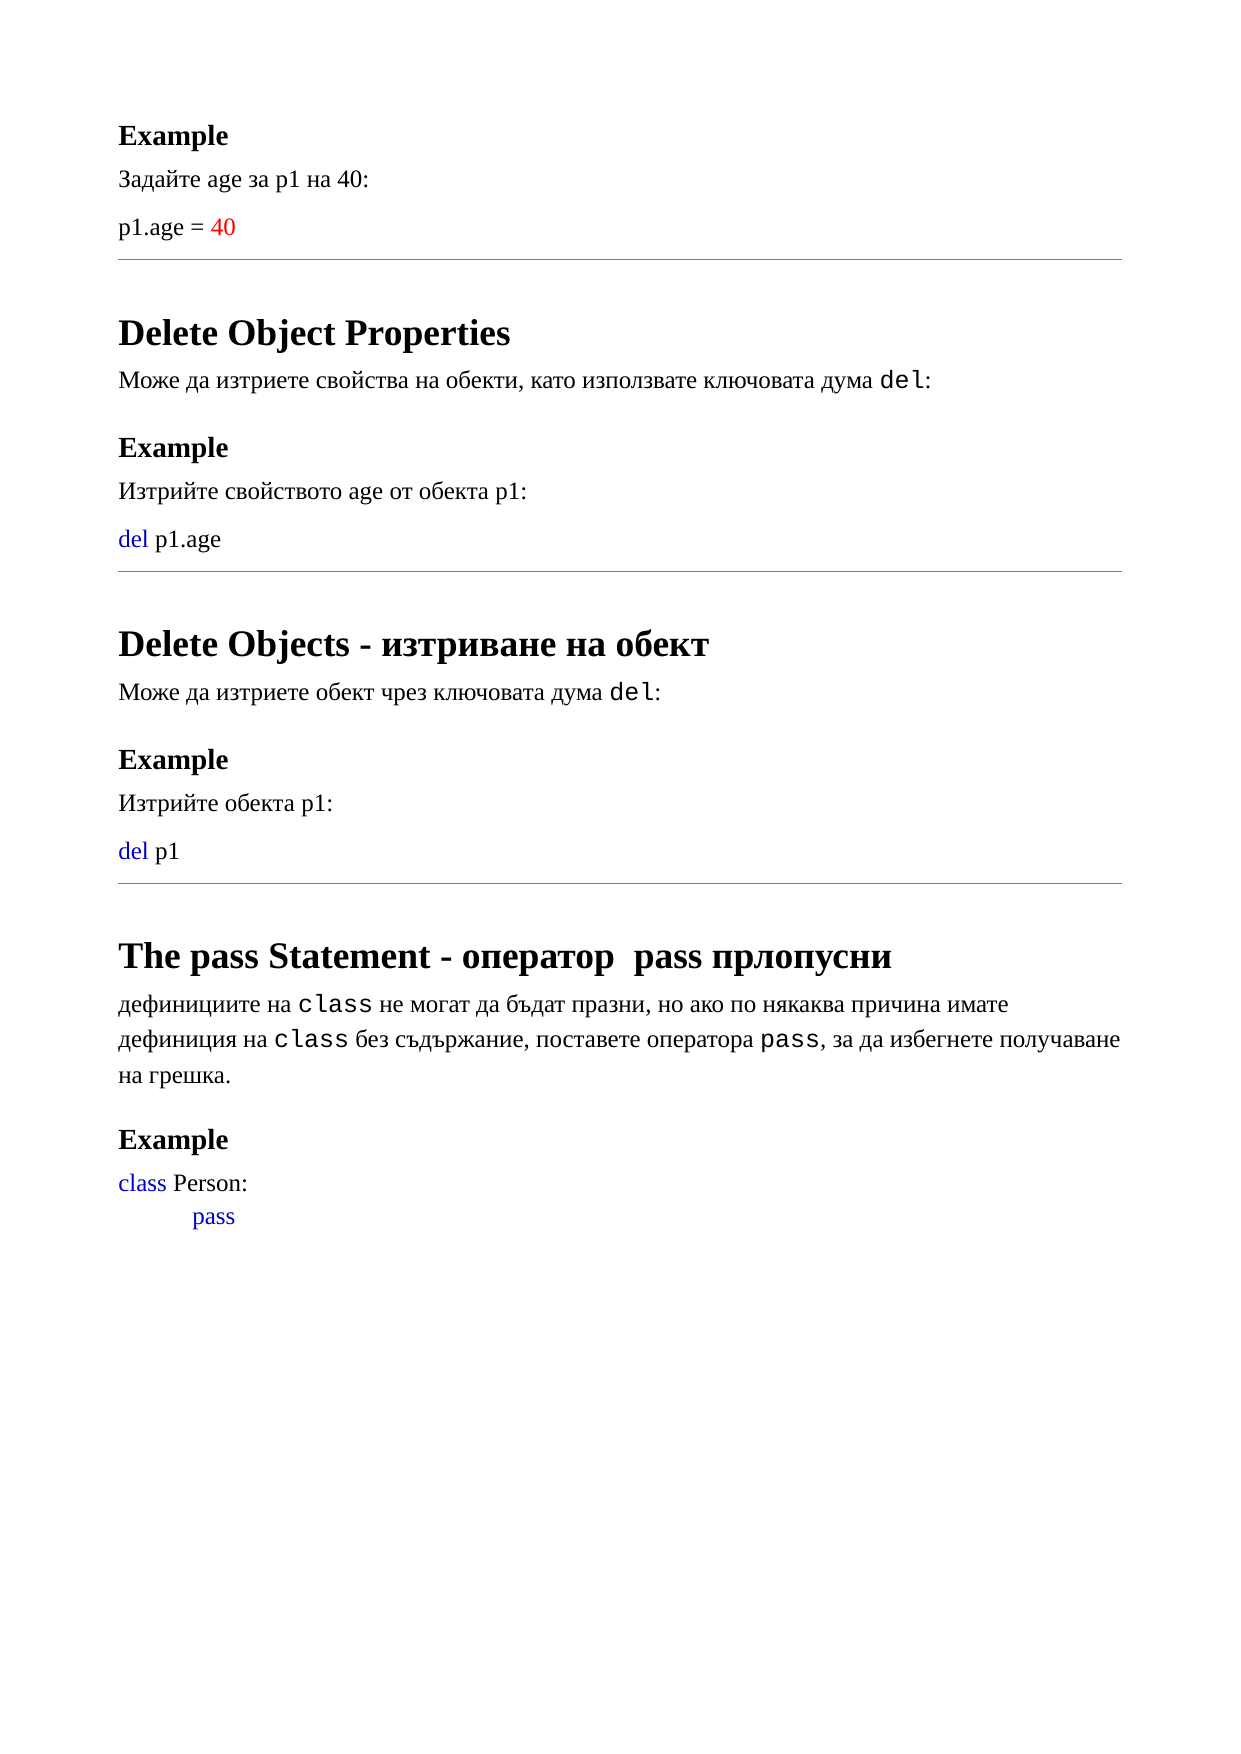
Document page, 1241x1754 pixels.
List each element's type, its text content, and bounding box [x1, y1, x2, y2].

subtitle Example [118, 430, 1122, 464]
text Изтрийте обекта p1: [118, 788, 1122, 817]
subtitle Example [118, 1122, 1122, 1155]
text Задайте age за p1 на 40: [118, 164, 1122, 193]
subtitle The pass Statement - оператор pass прлопусни [118, 934, 1122, 977]
text Може да изтриете свойства на обекти, като използвате ключовата дума del: [118, 366, 1122, 396]
subtitle Delete Objects - изтриване на обект [118, 622, 1122, 665]
text del p1.age [118, 524, 1122, 552]
subtitle Delete Object Properties [118, 310, 1122, 353]
subtitle Example [118, 742, 1122, 776]
text del p1 [118, 836, 1122, 864]
text Изтрийте свойството age от обекта p1: [118, 476, 1122, 505]
text p1.age = 40 [118, 212, 1122, 241]
subtitle Example [118, 118, 1122, 152]
text class Person: pass [118, 1168, 1122, 1230]
text Може да изтриете обект чрез ключовата дума del: [118, 677, 1122, 708]
text дефинициите на class не могат да бъдат празни, но ако по някаква причина имате дефиниция на class без съдържание, поставете оператора pass, за да избегнете получаване на грешка. [118, 989, 1122, 1088]
